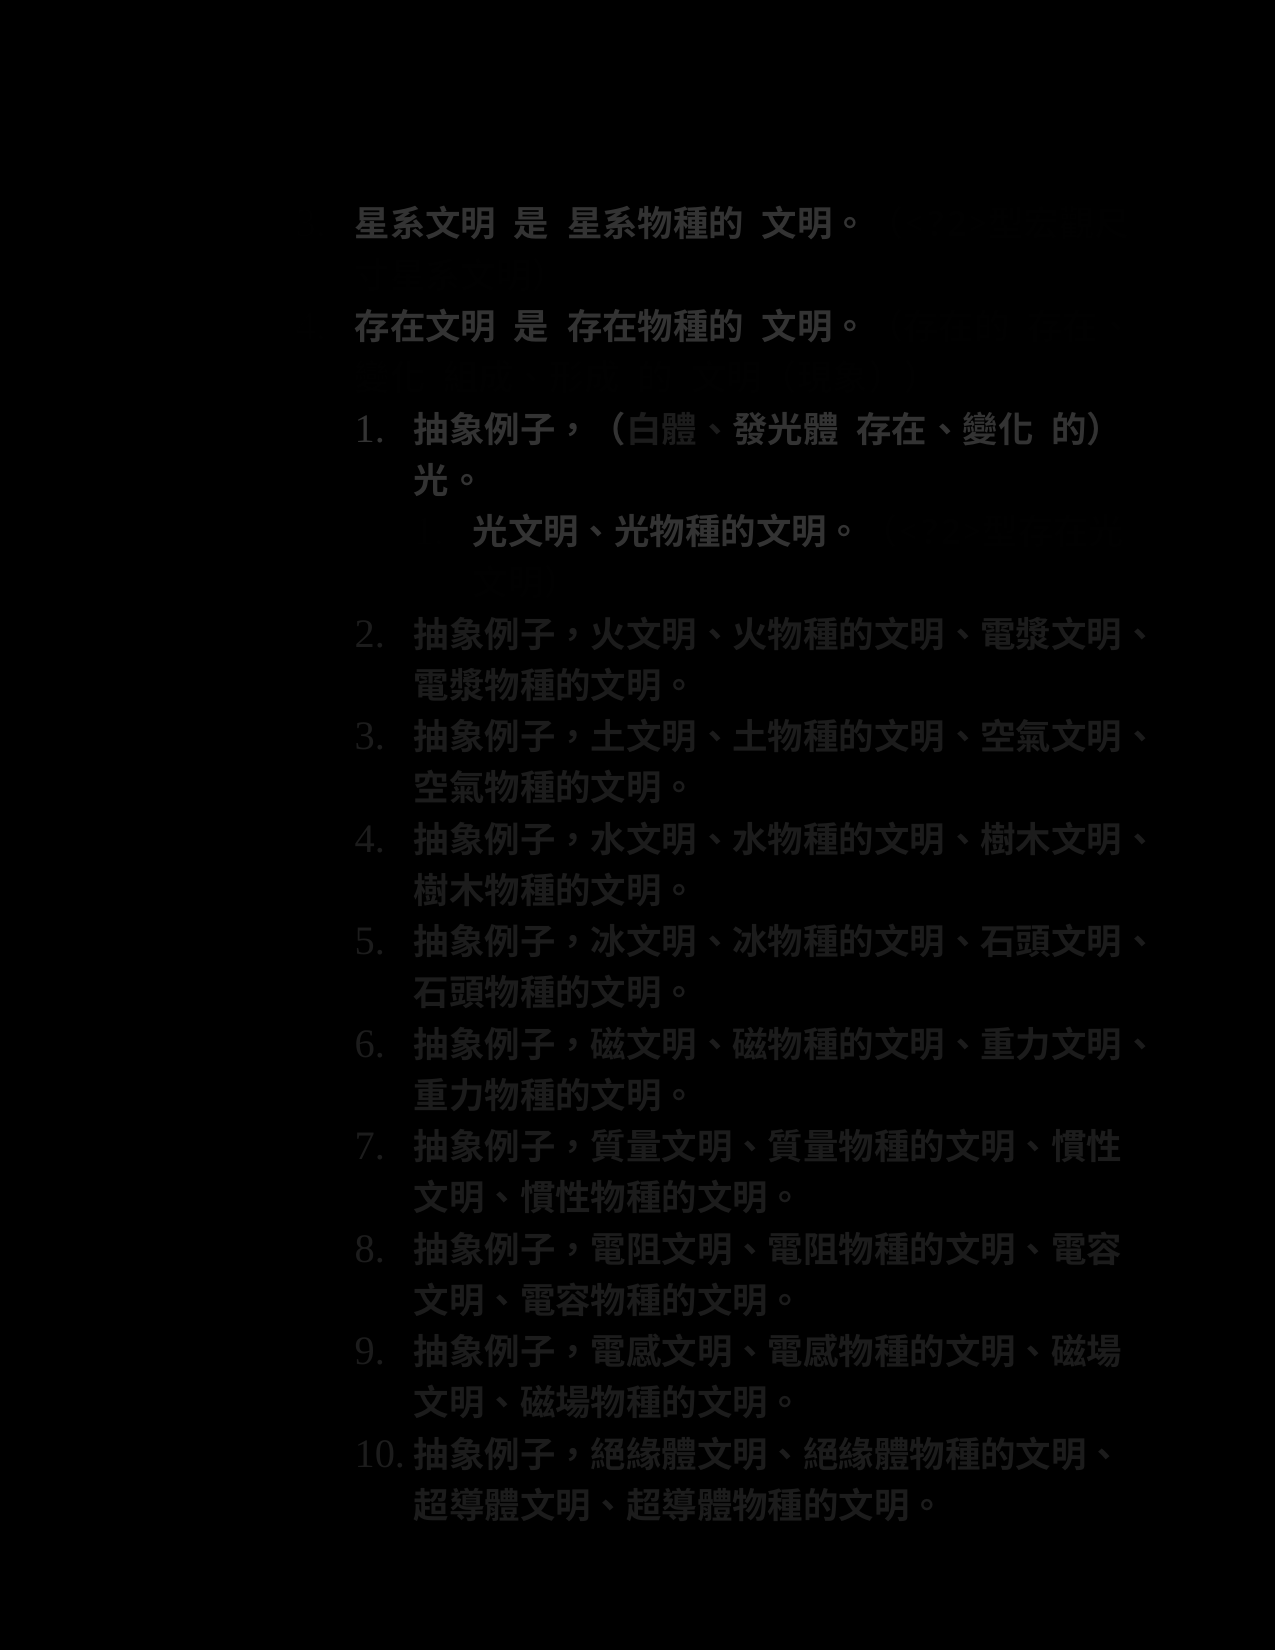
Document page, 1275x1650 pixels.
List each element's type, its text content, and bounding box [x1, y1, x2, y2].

list 抽象例子，質量文明、質量物種的文明、慣性文明、慣性物種的文明。 [354, 1118, 1157, 1221]
list 抽象例子，電感文明、電感物種的文明、磁場文明、磁場物種的文明。 [354, 1323, 1157, 1426]
list 抽象例子，水文明、水物種的文明、樹木文明、樹木物種的文明。 [354, 811, 1157, 913]
list 光文明、光物種的文明。（<?2>型存在光文明） [413, 503, 1157, 606]
list 抽象例子，冰文明、冰物種的文明、石頭文明、石頭物種的文明。 [354, 913, 1157, 1016]
list 存在文明 是 存在物種的 文明。（存在的 存在、變化 組成、形成 的 文明（現象）） [295, 298, 1157, 401]
list 抽象例子，火文明、火物種的文明、電漿文明、電漿物種的文明。 [354, 606, 1157, 708]
list 星系文明 是 星系物種的 文明。（<?2>型宏觀尺寸星系文明） [295, 196, 1157, 298]
list 抽象例子，絕緣體文明、絕緣體物種的文明、超導體文明、超導體物種的文明。 [354, 1426, 1157, 1528]
list 抽象例子，（白體、發光體 存在、變化 的）光。 [354, 401, 1157, 503]
list 抽象例子，土文明、土物種的文明、空氣文明、空氣物種的文明。 [354, 708, 1157, 811]
list 抽象例子，電阻文明、電阻物種的文明、電容文明、電容物種的文明。 [354, 1221, 1157, 1323]
list 抽象例子，磁文明、磁物種的文明、重力文明、重力物種的文明。 [354, 1016, 1157, 1118]
